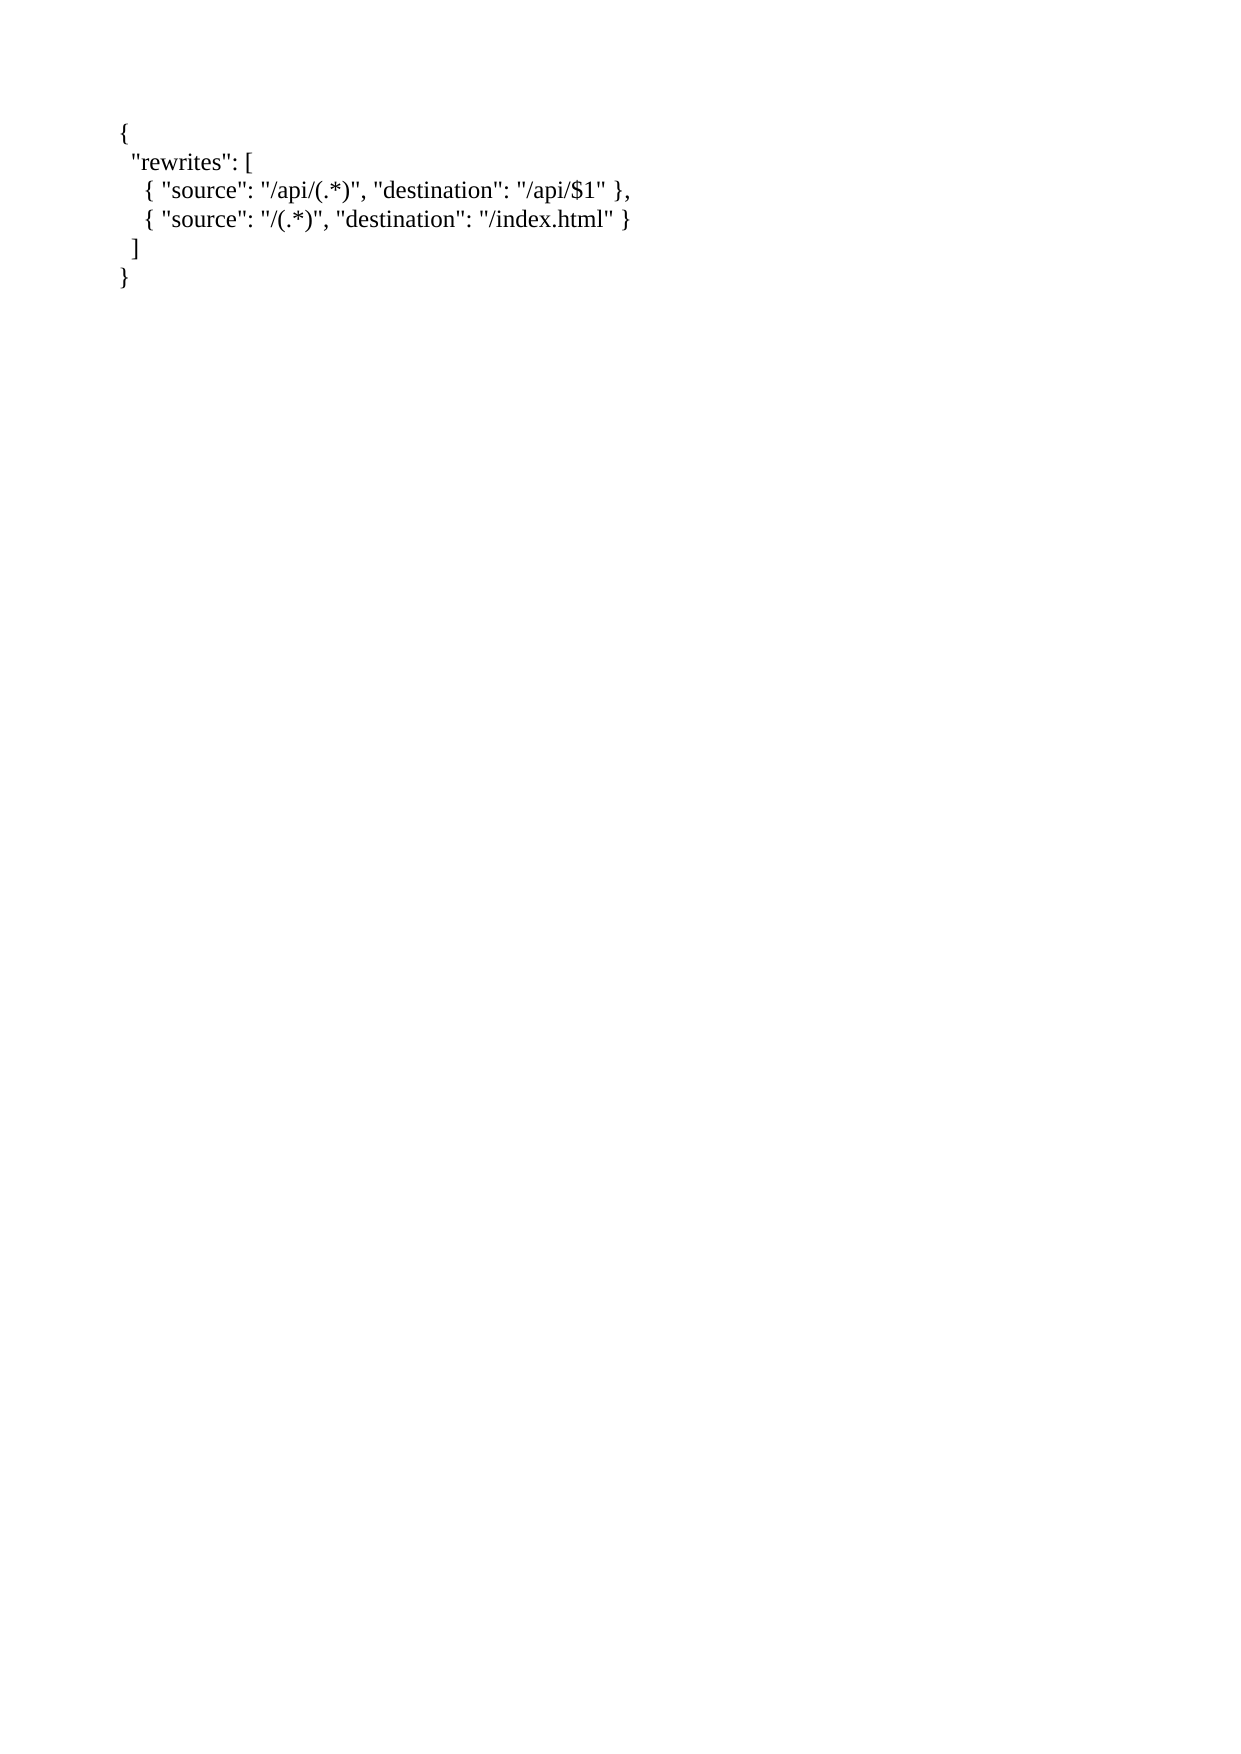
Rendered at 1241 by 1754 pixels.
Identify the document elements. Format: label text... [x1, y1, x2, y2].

text { "source": "/api/(.*)", "destination": "/api/$1" }, [118, 176, 1122, 204]
text { [118, 118, 1122, 147]
text { "source": "/(.*)", "destination": "/index.html" } [118, 204, 1122, 233]
text ] [118, 233, 1122, 262]
text "rewrites": [ [118, 147, 1122, 176]
text } [118, 262, 1122, 291]
